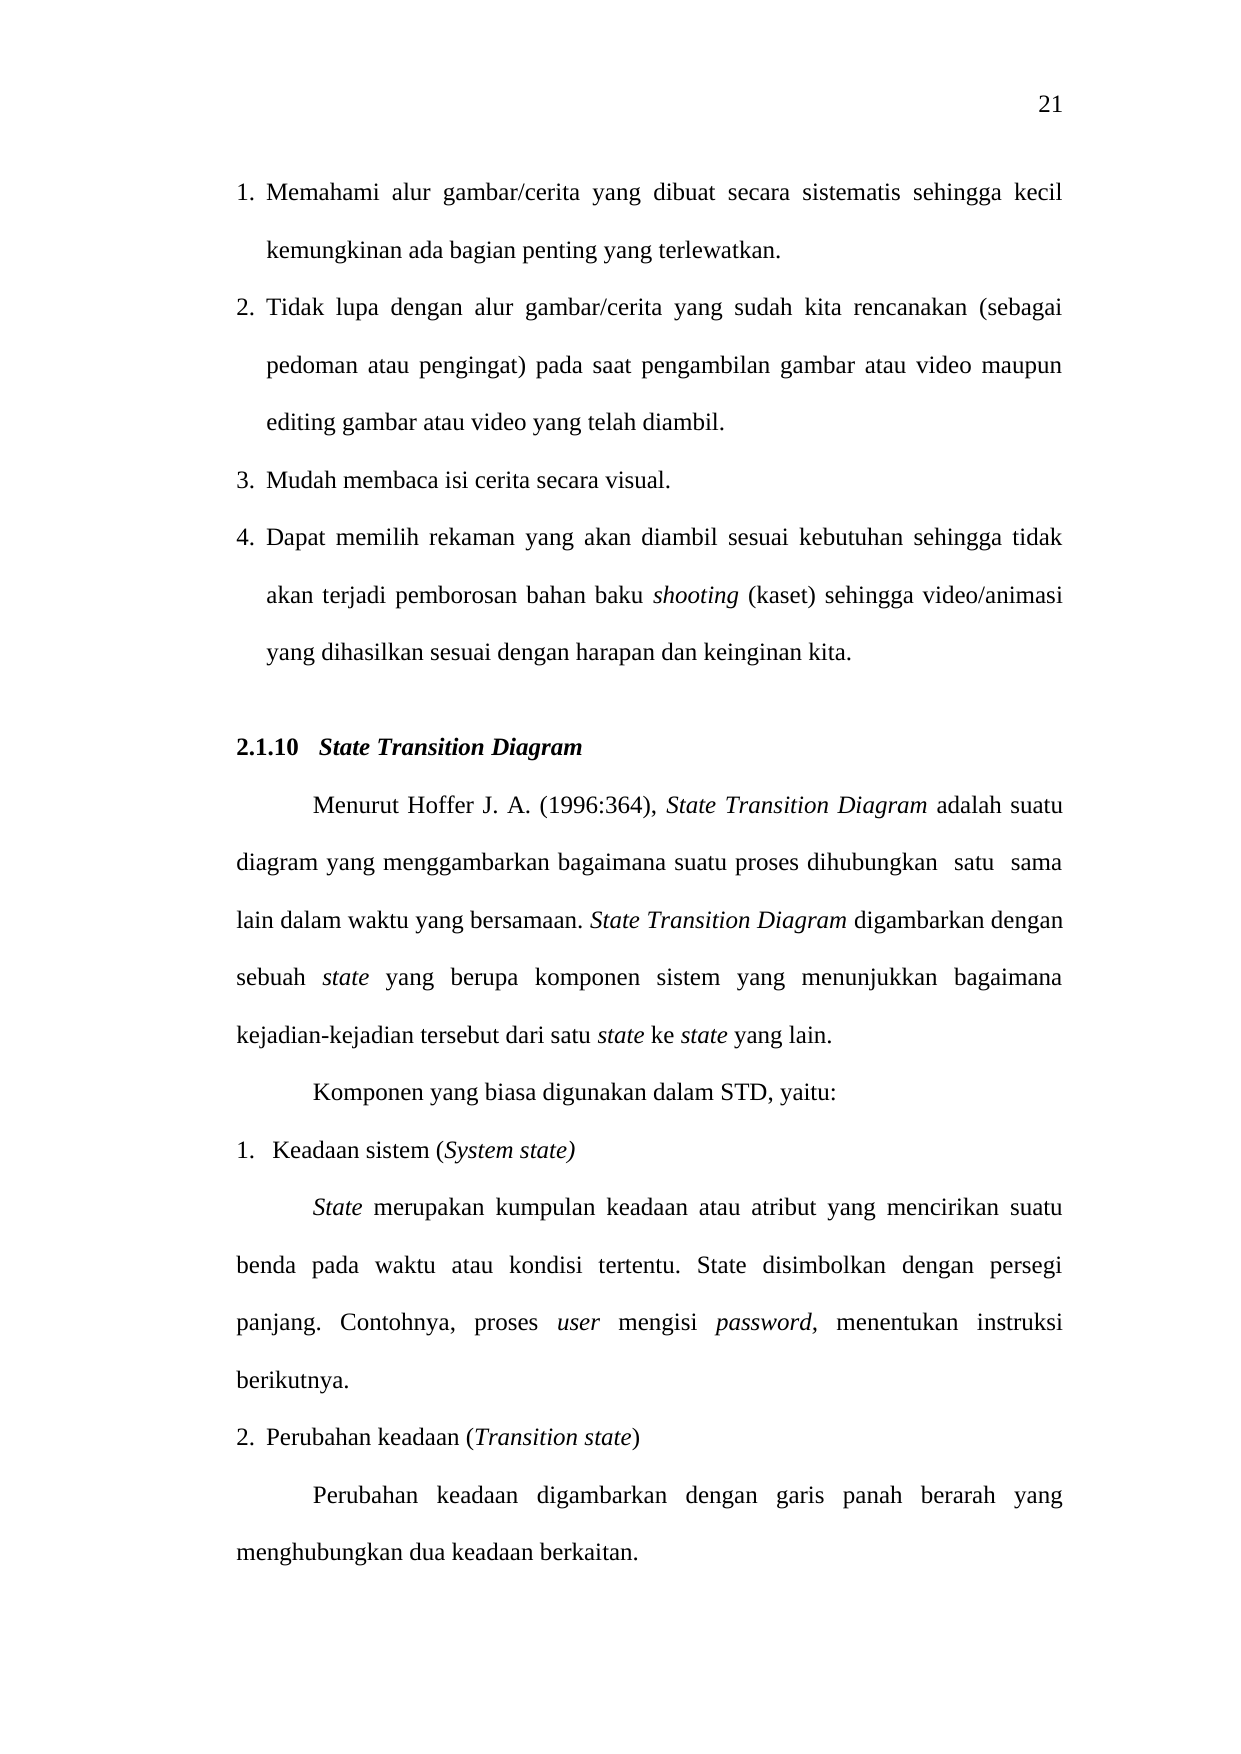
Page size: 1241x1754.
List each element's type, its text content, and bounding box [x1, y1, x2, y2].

text Perubahan keadaan digambarkan dengan garis panah berarah yang menghubungkan dua keadaan berkaitan. [236, 1480, 1063, 1566]
list Tidak lupa dengan alur gambar/cerita yang sudah kita rencanakan (sebagai pedoman atau pengingat) pada saat pengambilan gambar atau video maupun editing gambar atau video yang telah diambil. [236, 292, 1063, 436]
subtitle State Transition Diagram [236, 732, 1063, 761]
text State merupakan kumpulan keadaan atau atribut yang mencirikan suatu benda pada waktu atau kondisi tertentu. State disimbolkan dengan persegi panjang. Contohnya, proses user mengisi password, menentukan instruksi berikutnya. [236, 1192, 1063, 1393]
list Keadaan sistem (System state) [236, 1135, 1063, 1163]
list Perubahan keadaan (Transition state) [236, 1422, 1063, 1451]
list Memahami alur gambar/cerita yang dibuat secara sistematis sehingga kecil kemungkinan ada bagian penting yang terlewatkan. [236, 177, 1063, 263]
list Mudah membaca isi cerita secara visual. [236, 465, 1063, 493]
list Dapat memilih rekaman yang akan diambil sesuai kebutuhan sehingga tidak akan terjadi pemborosan bahan baku shooting (kaset) sehingga video/animasi yang dihasilkan sesuai dengan harapan dan keinginan kita. [236, 522, 1063, 666]
text Komponen yang biasa digunakan dalam STD, yaitu: [236, 1077, 1063, 1106]
text Menurut Hoffer J. A. (1996:364), State Transition Diagram adalah suatu diagram yang menggambarkan bagaimana suatu proses dihubungkan satu sama lain dalam waktu yang bersamaan. State Transition Diagram digambarkan dengan sebuah state yang berupa komponen sistem yang menunjukkan bagaimana kejadian-kejadian tersebut dari satu state ke state yang lain. [236, 790, 1063, 1048]
